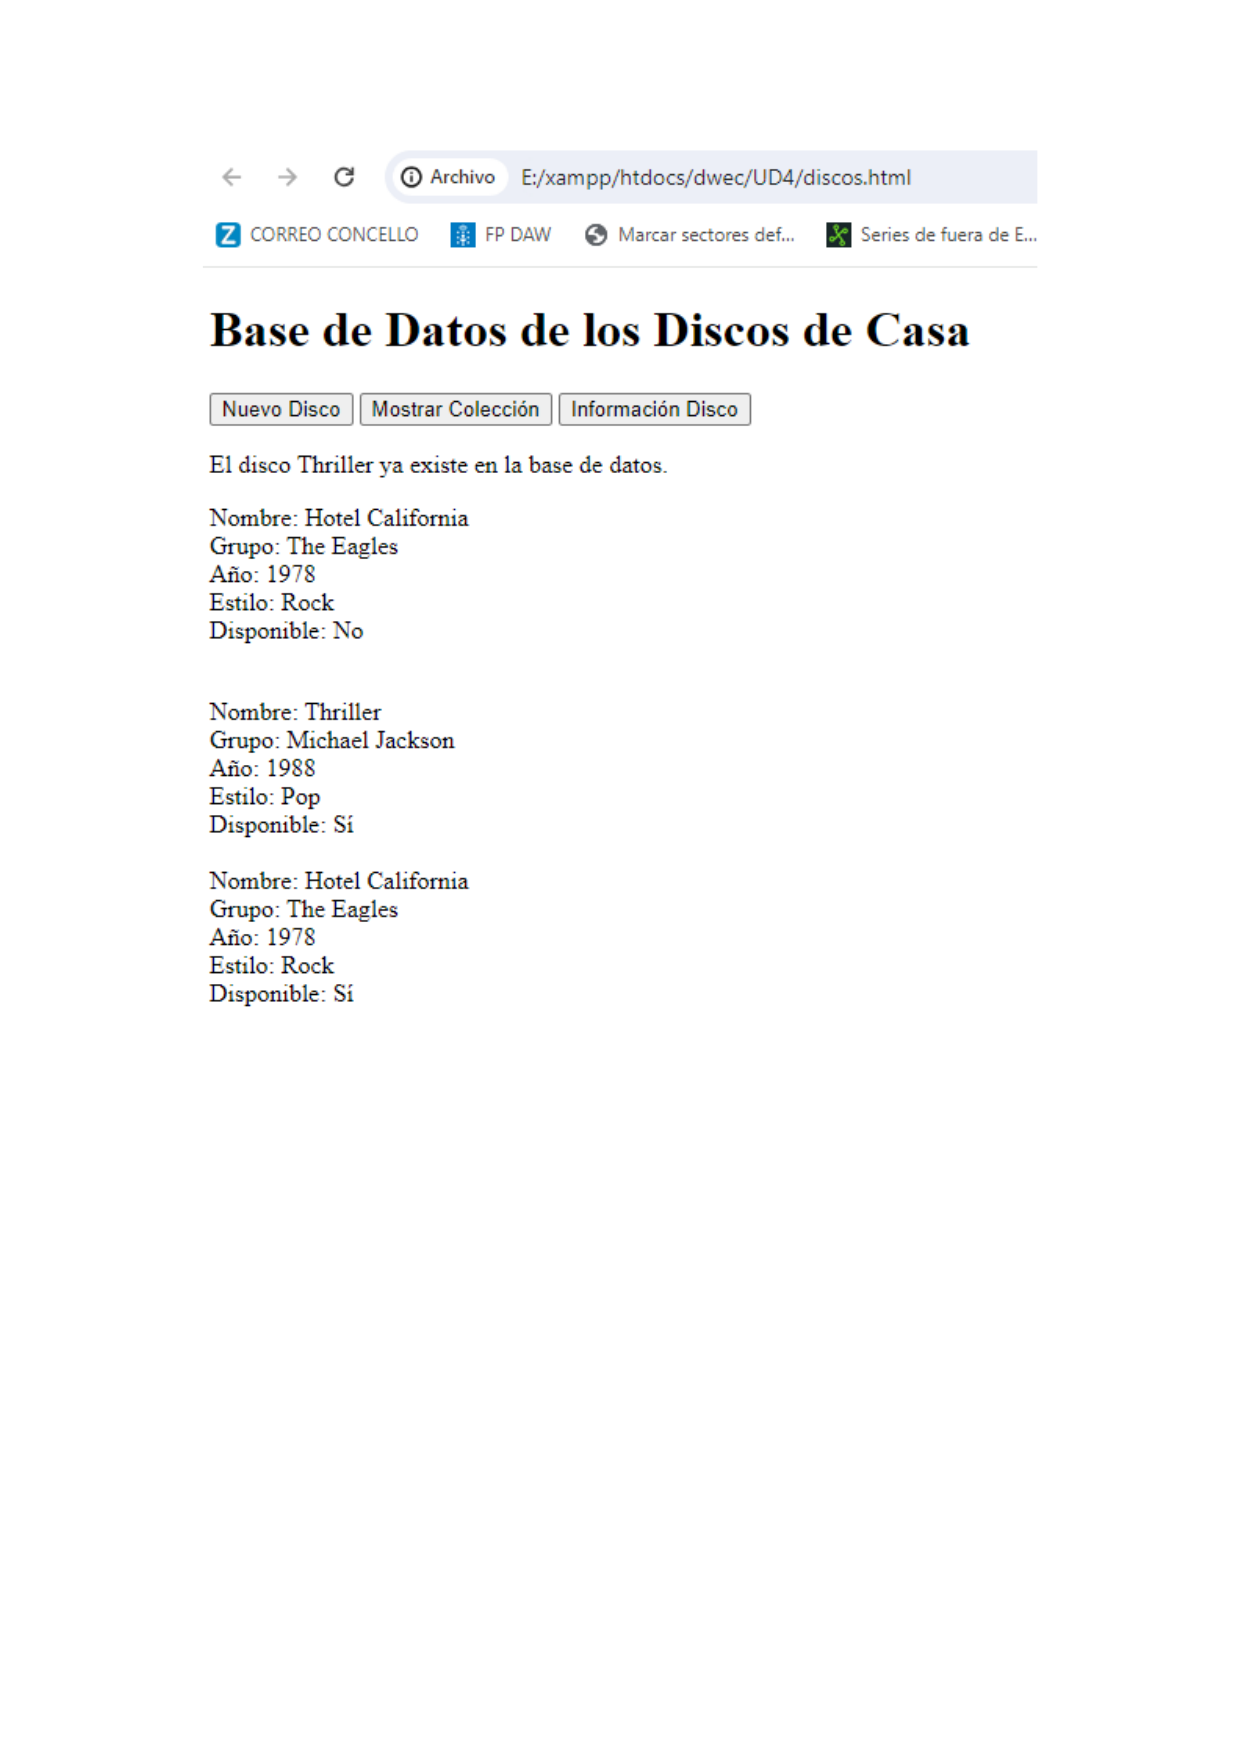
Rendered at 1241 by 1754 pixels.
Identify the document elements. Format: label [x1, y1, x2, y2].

picture [202, 146, 1038, 1055]
